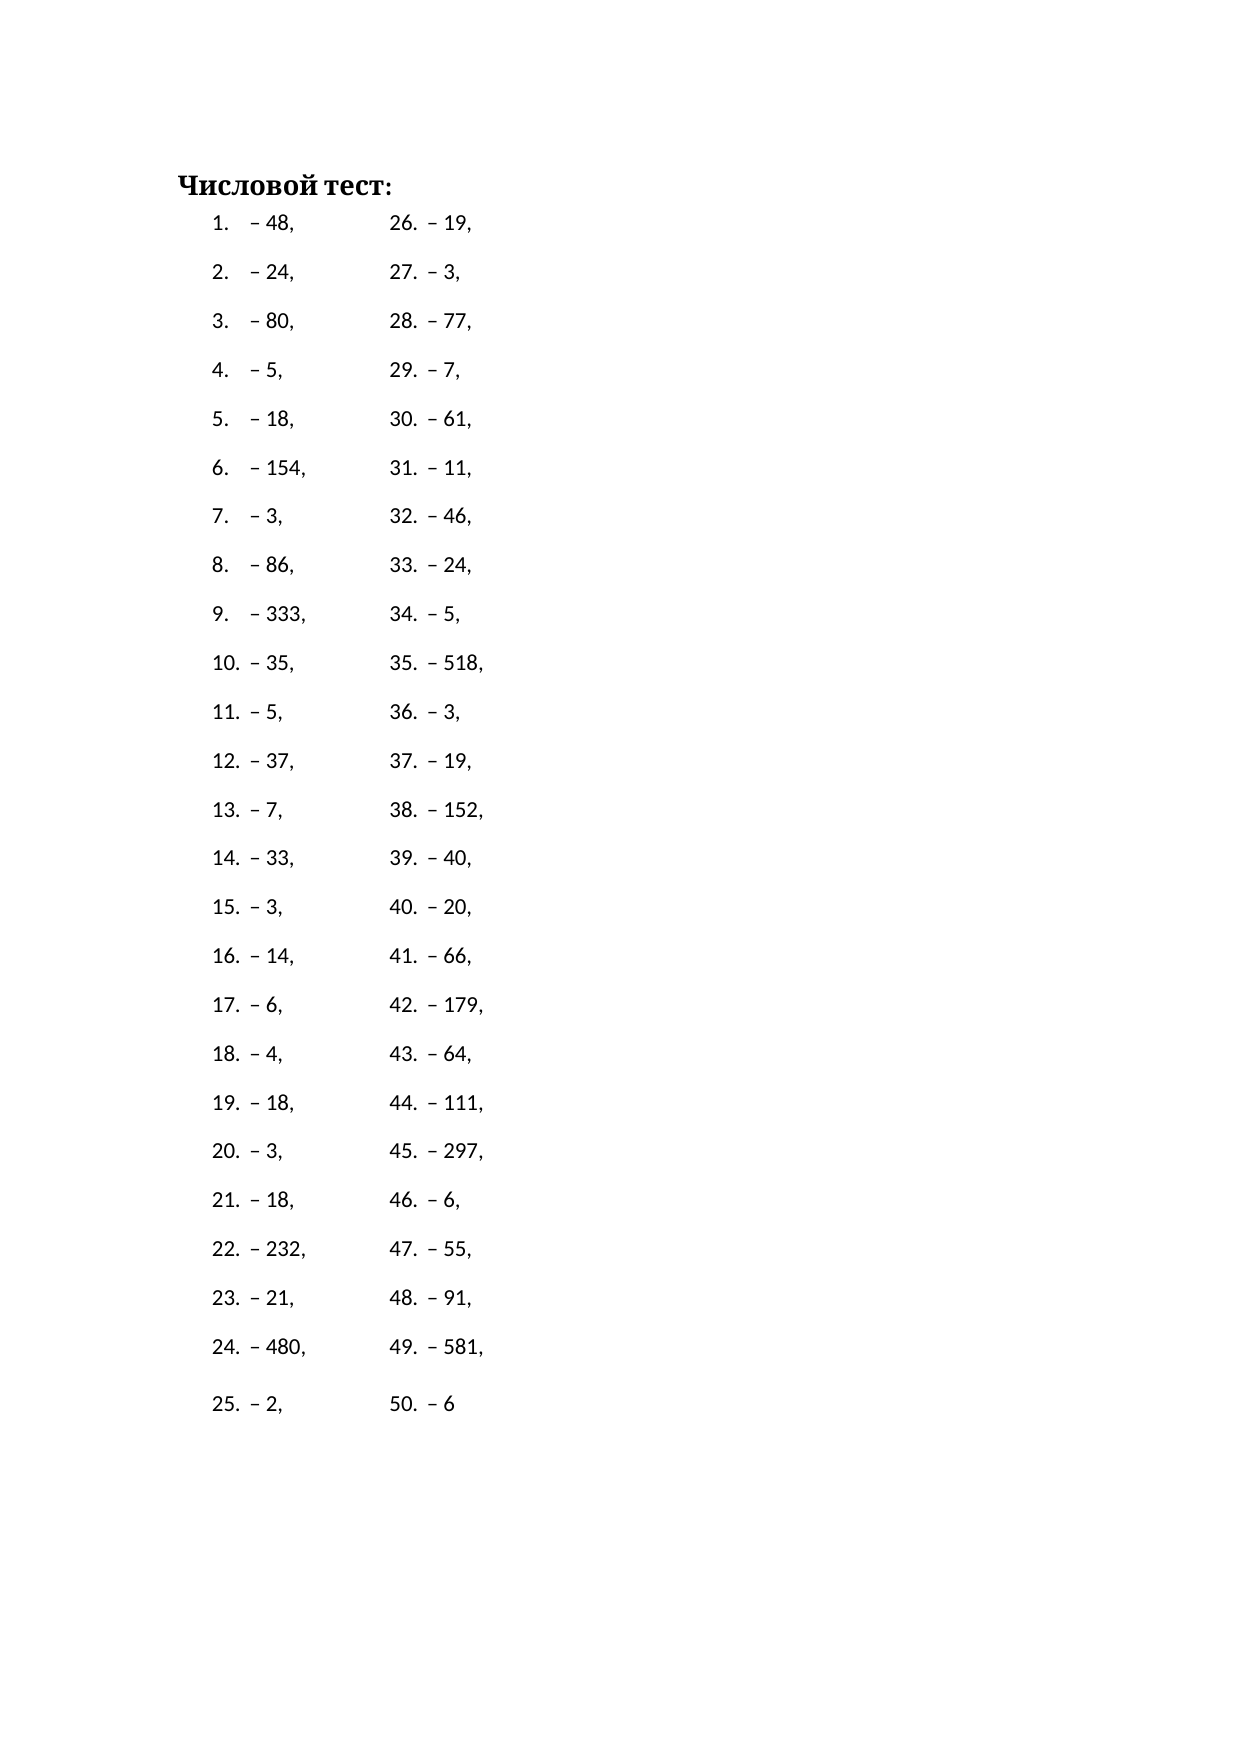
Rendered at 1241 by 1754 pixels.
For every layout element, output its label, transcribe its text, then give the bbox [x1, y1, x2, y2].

subtitle Числовой тест: [177, 171, 1152, 202]
table_header – 19, – 3, – 77, – 7, – 61, – 11, – 46, – 24, – 5, – 518, – 3, – 19, – 152, – 40, – 20, – 66, – 179, – 64, – 111, – 297, – 6, – 55, – 91, – 581, – 6 [350, 207, 527, 1419]
table_header – 48, – 24, – 80, – 5, – 18, – 154, – 3, – 86, – 333, – 35, – 5, – 37, – 7, – 33, – 3, – 14, – 6, – 4, – 18, – 3, – 18, – 232, – 21, – 480, – 2, [173, 207, 350, 1419]
